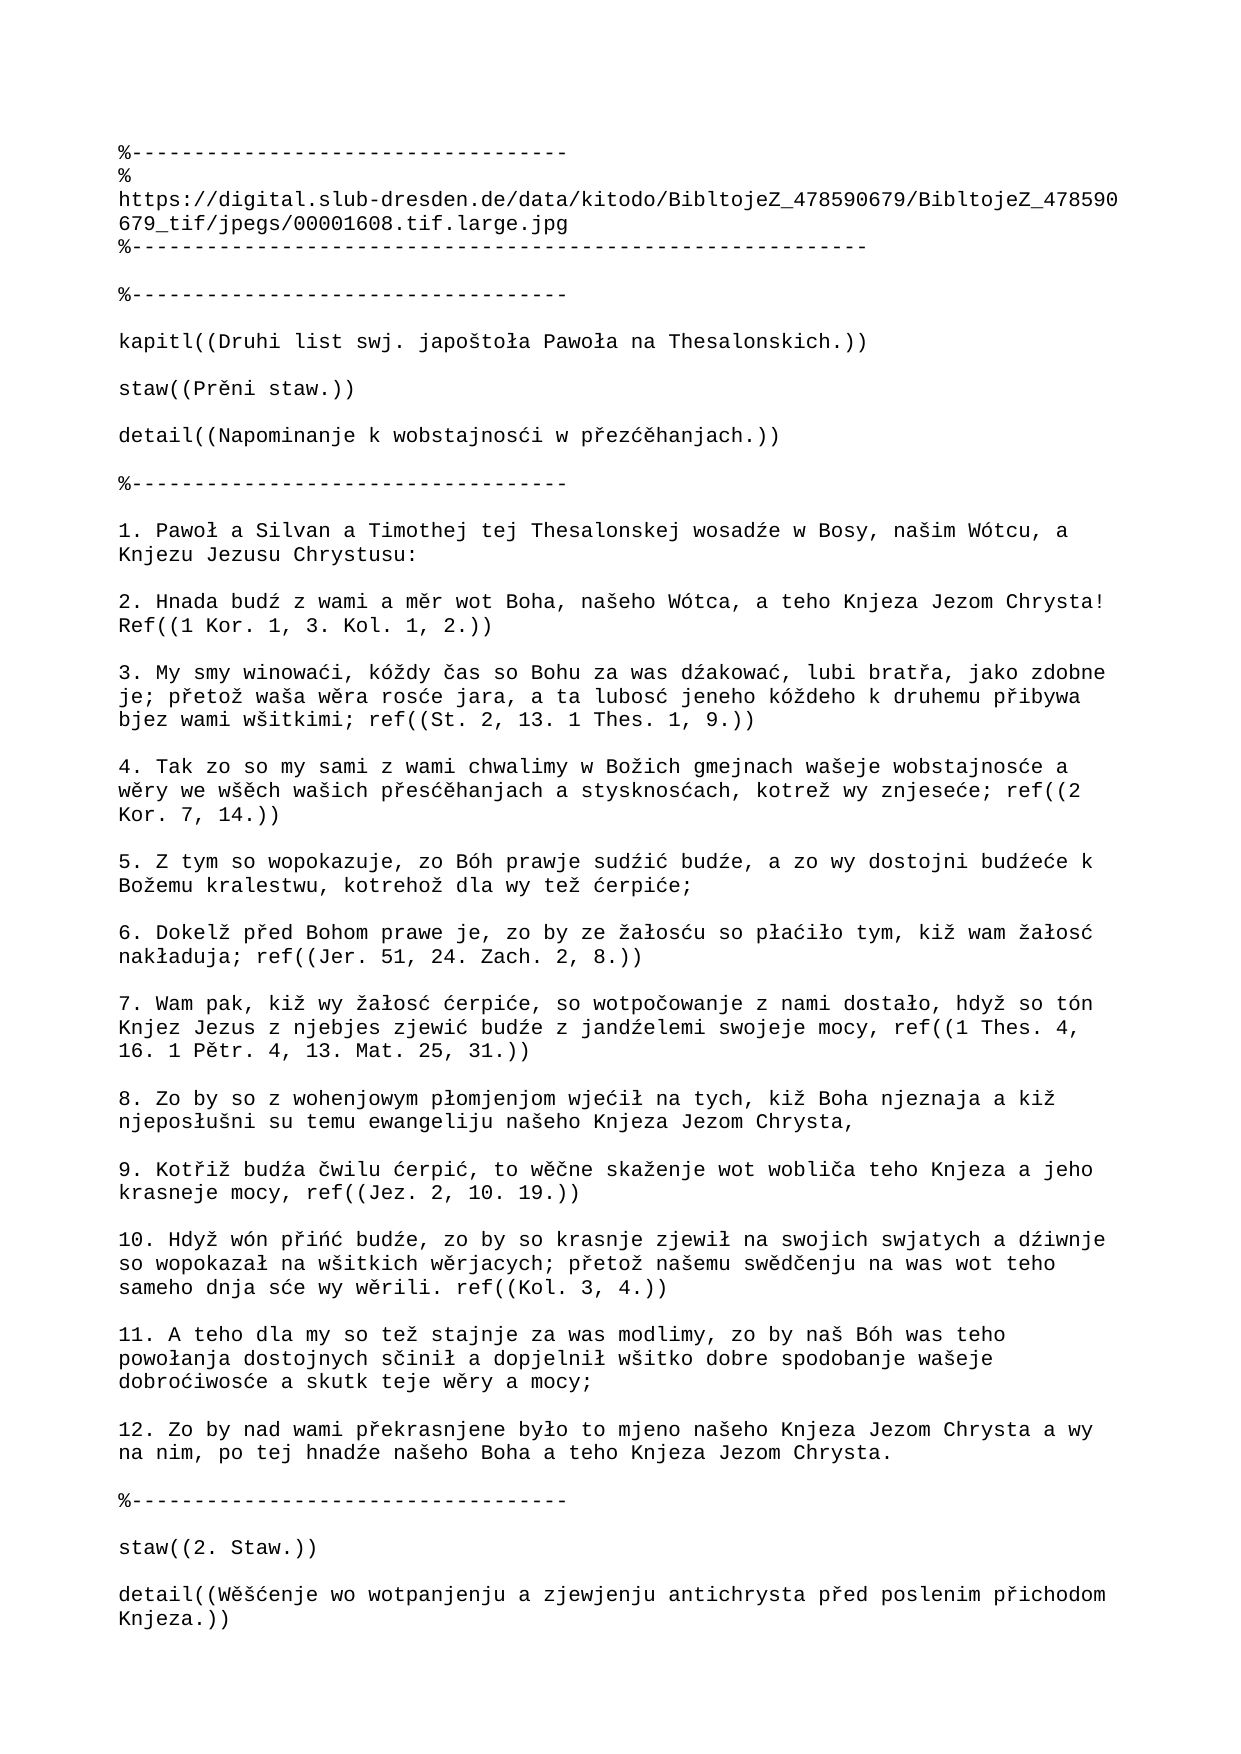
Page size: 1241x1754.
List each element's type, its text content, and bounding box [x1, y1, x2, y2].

text detail((Wěšćenje wo wotpanjenju a zjewjenju antichrysta před poslenim přichodom Knjeza.)) [118, 1584, 1122, 1631]
text 3. My smy winowaći, kóždy čas so Bohu za was dźakować, lubi bratřa, jako zdobne je; přetož waša wěra rosće jara, a ta lubosć jeneho kóždeho k druhemu přibywa bjez wami wšitkimi; ref((St. 2, 13. 1 Thes. 1, 9.)) [118, 662, 1122, 733]
text 9. Kotřiž budźa čwilu ćerpić, to wěčne skaženje wot wobliča teho Knjeza a jeho krasneje mocy, ref((Jez. 2, 10. 19.)) [118, 1158, 1122, 1206]
text 1. Pawoł a Silvan a Timothej tej Thesalonskej wosadźe w Bosy, našim Wótcu, a Knjezu Jezusu Chrystusu: [118, 520, 1122, 567]
text staw((2. Staw.)) [118, 1537, 1122, 1561]
text 7. Wam pak, kiž wy žałosć ćerpiće, so wotpočowanje z nami dostało, hdyž so tón Knjez Jezus z njebjes zjewić budźe z jandźelemi swojeje mocy, ref((1 Thes. 4, 16. 1 Pětr. 4, 13. Mat. 25, 31.)) [118, 993, 1122, 1064]
text staw((Prěni staw.)) [118, 378, 1122, 402]
text detail((Napominanje k wobstajnosći w přezćěhanjach.)) [118, 426, 1122, 449]
text 8. Zo by so z wohenjowym płomjenjom wjećił na tych, kiž Boha njeznaja a kiž njeposłušni su temu ewangeliju našeho Knjeza Jezom Chrysta, [118, 1088, 1122, 1135]
text kapitl((Druhi list swj. japoštoła Pawoła na Thesalonskich.)) [118, 331, 1122, 354]
text 11. A teho dla my so tež stajnje za was modlimy, zo by naš Bóh was teho powołanja dostojnych sčinił a dopjelnił wšitko dobre spodobanje wašeje dobroćiwosće a skutk teje wěry a mocy; [118, 1324, 1122, 1395]
text %----------------------------------- [118, 473, 1122, 496]
text 12. Zo by nad wami překrasnjene było to mjeno našeho Knjeza Jezom Chrysta a wy na nim, po tej hnadźe našeho Boha a teho Knjeza Jezom Chrysta. [118, 1419, 1122, 1466]
text %----------------------------------- [118, 142, 1122, 165]
text 5. Z tym so wopokazuje, zo Bóh prawje sudźić budźe, a zo wy dostojni budźeće k Božemu kralestwu, kotrehož dla wy tež ćerpiće; [118, 851, 1122, 898]
text 2. Hnada budź z wami a měr wot Boha, našeho Wótca, a teho Knjeza Jezom Chrysta! Ref((1 Kor. 1, 3. Kol. 1, 2.)) [118, 591, 1122, 638]
text 10. Hdyž wón přińć budźe, zo by so krasnje zjewił na swojich swjatych a dźiwnje so wopokazał na wšitkich wěrjacych; přetož našemu swědčenju na was wot teho sameho dnja sće wy wěrili. ref((Kol. 3, 4.)) [118, 1229, 1122, 1300]
text 4. Tak zo so my sami z wami chwalimy w Božich gmejnach wašeje wobstajnosće a wěry we wšěch wašich přesćěhanjach a stysknosćach, kotrež wy znjeseće; ref((2 Kor. 7, 14.)) [118, 757, 1122, 827]
text %----------------------------------- [118, 1489, 1122, 1513]
text 6. Dokelž před Bohom prawe je, zo by ze žałosću so płaćiło tym, kiž wam žałosć nakładuja; ref((Jer. 51, 24. Zach. 2, 8.)) [118, 922, 1122, 969]
text %----------------------------------------------------------- [118, 236, 1122, 260]
text %----------------------------------- [118, 284, 1122, 307]
text % https://digital.slub-dresden.de/data/kitodo/BibltojeZ_478590679/BibltojeZ_478590679_tif/jpegs/00001608.tif.large.jpg [118, 165, 1122, 236]
